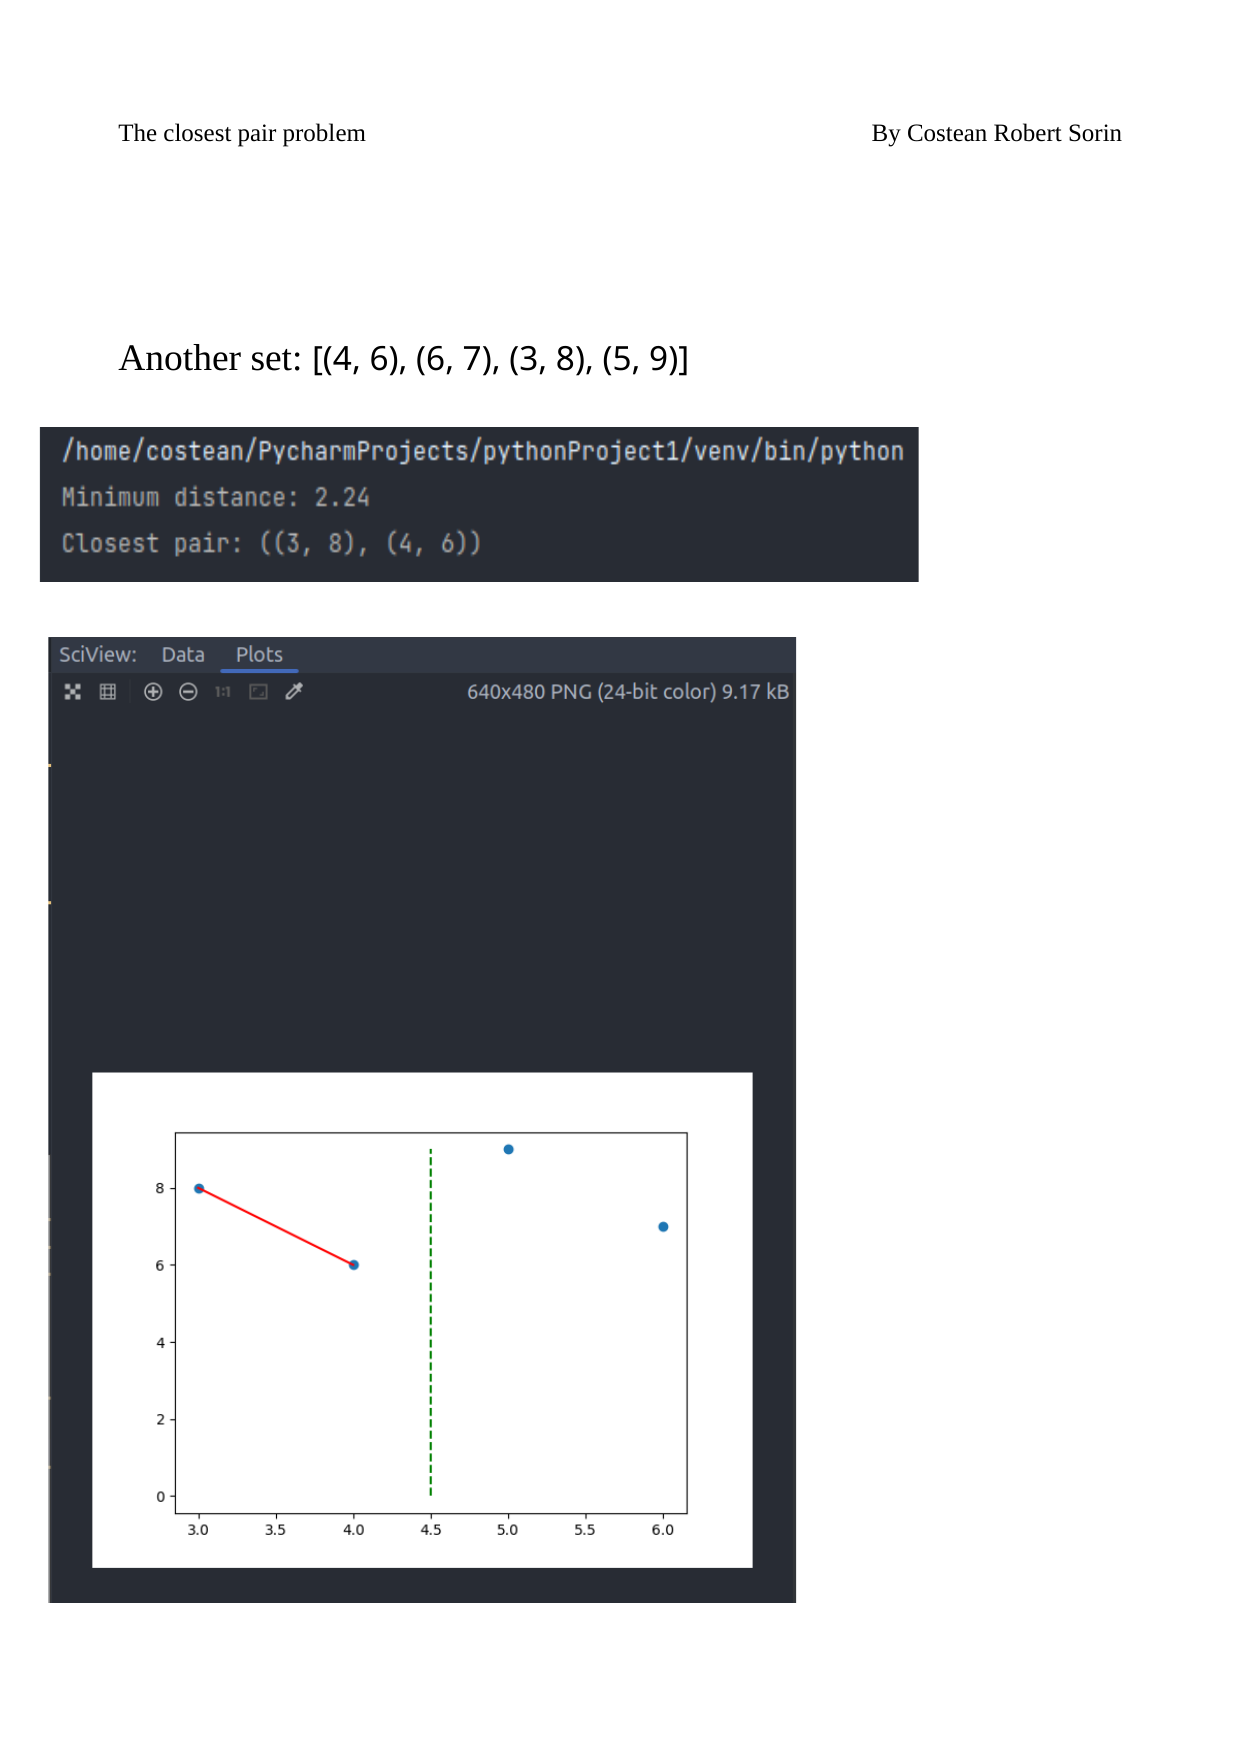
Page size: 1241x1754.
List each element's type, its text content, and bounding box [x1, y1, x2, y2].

picture [48, 637, 797, 1603]
picture [39, 427, 919, 582]
text Another set: [(4, 6), (6, 7), (3, 8), (5, 9)] [118, 334, 1122, 380]
